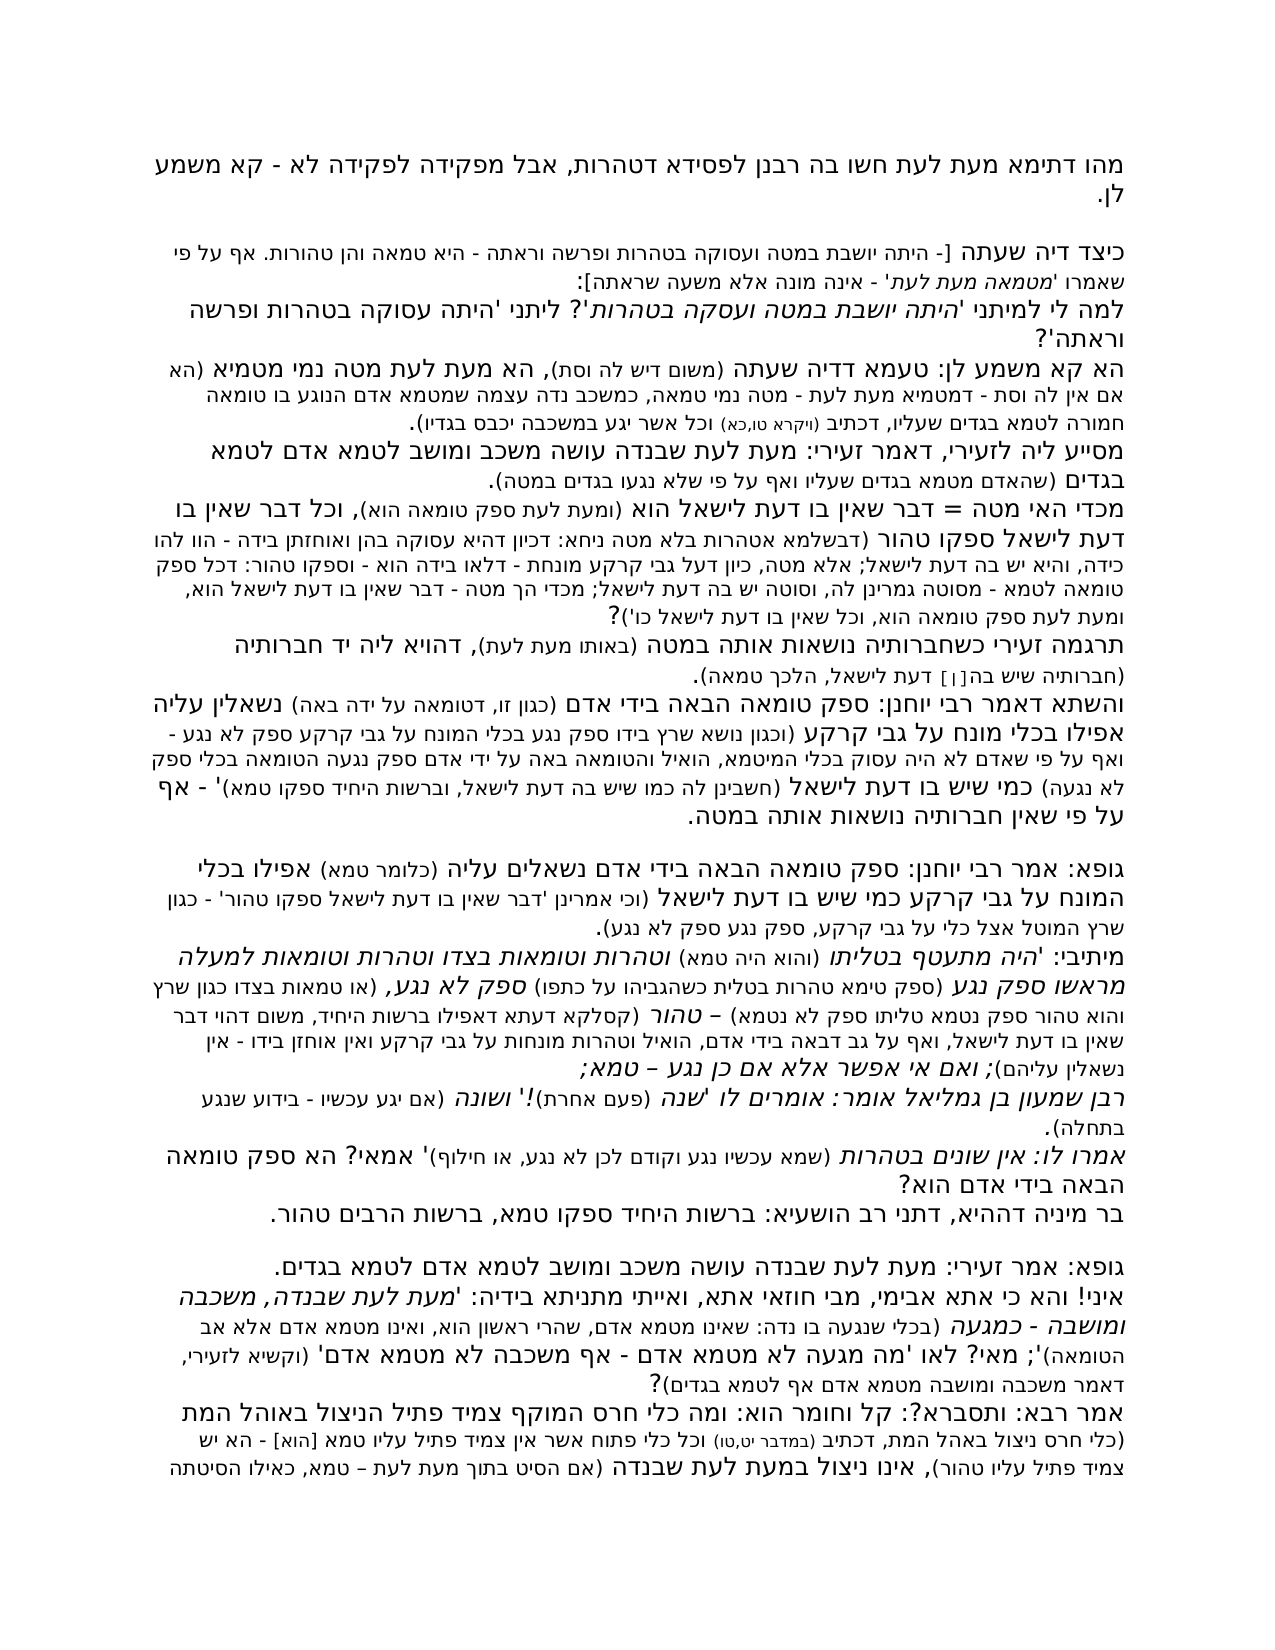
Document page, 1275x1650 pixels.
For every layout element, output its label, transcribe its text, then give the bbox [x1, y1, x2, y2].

text רבן שמעון בן גמליאל אומר: אומרים לו 'שנה (פעם אחרת)!' ושונה (אם יגע עכשיו - בידוע שנגע בתחלה). [150, 1083, 1125, 1141]
text הא קא משמע לן: טעמא דדיה שעתה (משום דיש לה וסת), הא מעת לעת מטה נמי מטמיא (הא אם אין לה וסת - דמטמיא מעת לעת - מטה נמי טמאה, כמשכב נדה עצמה שמטמא אדם הנוגע בו טומאה חמורה לטמא בגדים שעליו, דכתיב (ויקרא טו,כא) וכל אשר יגע במשכבה יכבס בגדיו). [150, 354, 1125, 436]
text מכדי האי מטה = דבר שאין בו דעת לישאל הוא (ומעת לעת ספק טומאה הוא), וכל דבר שאין בו דעת לישאל ספקו טהור (דבשלמא אטהרות בלא מטה ניחא: דכיון דהיא עסוקה בהן ואוחזתן בידה - הוו להו כידה, והיא יש בה דעת לישאל; אלא מטה, כיון דעל גבי קרקע מונחת - דלאו בידה הוא - וספקו טהור: דכל ספק טומאה לטמא - מסוטה גמרינן לה, וסוטה יש בה דעת לישאל; מכדי הך מטה - דבר שאין בו דעת לישאל הוא, ומעת לעת ספק טומאה הוא, וכל שאין בו דעת לישאל כו')? [150, 495, 1125, 631]
text כיצד דיה שעתה [- היתה יושבת במטה ועסוקה בטהרות ופרשה וראתה - היא טמאה והן טהורות. אף על פי שאמרו 'מטמאה מעת לעת' - אינה מונה אלא משעה שראתה]: [150, 237, 1125, 295]
text אמרו לו: אין שונים בטהרות (שמא עכשיו נגע וקודם לכן לא נגע, או חילוף)' אמאי? הא ספק טומאה הבאה בידי אדם הוא? [150, 1141, 1125, 1199]
text מהו דתימא מעת לעת חשו בה רבנן לפסידא דטהרות, אבל מפקידה לפקידה לא - קא משמע לן. [150, 150, 1125, 208]
text גופא: אמר זעירי: מעת לעת שבנדה עושה משכב ומושב לטמא אדם לטמא בגדים. [150, 1253, 1125, 1282]
text אמר רבא: ותסברא?: קל וחומר הוא: ומה כלי חרס המוקף צמיד פתיל הניצול באוהל המת (כלי חרס ניצול באהל המת, דכתיב (במדבר יט,טו) וכל כלי פתוח אשר אין צמיד פתיל עליו טמא [הוא] - הא יש צמיד פתיל עליו טהור), אינו ניצול במעת לעת שבנדה (אם הסיט בתוך מעת לעת – טמא, כאילו הסיטתה [150, 1398, 1125, 1481]
text מסייע ליה לזעירי, דאמר זעירי: מעת לעת שבנדה עושה משכב ומושב לטמא אדם לטמא בגדים (שהאדם מטמא בגדים שעליו ואף על פי שלא נגעו בגדים במטה). [150, 436, 1125, 495]
text בר מיניה דההיא, דתני רב הושעיא: ברשות היחיד ספקו טמא, ברשות הרבים טהור. [150, 1199, 1125, 1228]
text תרגמה זעירי כשחברותיה נושאות אותה במטה (באותו מעת לעת), דהויא ליה יד חברותיה (חברותיה שיש בה[ן] דעת לישאל, הלכך טמאה). [150, 631, 1125, 689]
text והשתא דאמר רבי יוחנן: ספק טומאה הבאה בידי אדם (כגון זו, דטומאה על ידה באה) נשאלין עליה אפילו בכלי מונח על גבי קרקע (וכגון נושא שרץ בידו ספק נגע בכלי המונח על גבי קרקע ספק לא נגע - ואף על פי שאדם לא היה עסוק בכלי המיטמא, הואיל והטומאה באה על ידי אדם ספק נגעה הטומאה בכלי ספק לא נגעה) כמי שיש בו דעת לישאל (חשבינן לה כמו שיש בה דעת לישאל, וברשות היחיד ספקו טמא)' - אף על פי שאין חברותיה נושאות אותה במטה. [150, 689, 1125, 830]
text מיתיבי: 'היה מתעטף בטליתו (והוא היה טמא) וטהרות וטומאות בצדו וטהרות וטומאות למעלה מראשו ספק נגע (ספק טימא טהרות בטלית כשהגביהו על כתפו) ספק לא נגע, (או טמאות בצדו כגון שרץ והוא טהור ספק נטמא טליתו ספק לא נטמא) – טהור (קסלקא דעתא דאפילו ברשות היחיד, משום דהוי דבר שאין בו דעת לישאל, ואף על גב דבאה בידי אדם, הואיל וטהרות מונחות על גבי קרקע ואין אוחזן בידו - אין נשאלין עליהם); ואם אי אפשר אלא אם כן נגע – טמא; [150, 942, 1125, 1083]
text איני! והא כי אתא אבימי, מבי חוזאי אתא, ואייתי מתניתא בידיה: 'מעת לעת שבנדה, משכבה ומושבה - כמגעה (בכלי שנגעה בו נדה: שאינו מטמא אדם, שהרי ראשון הוא, ואינו מטמא אדם אלא אב הטומאה)'; מאי? לאו 'מה מגעה לא מטמא אדם - אף משכבה לא מטמא אדם' (וקשיא לזעירי, דאמר משכבה ומושבה מטמא אדם אף לטמא בגדים)? [150, 1282, 1125, 1398]
text למה לי למיתני 'היתה יושבת במטה ועסקה בטהרות'? ליתני 'היתה עסוקה בטהרות ופרשה וראתה'? [150, 295, 1125, 354]
text גופא: אמר רבי יוחנן: ספק טומאה הבאה בידי אדם נשאלים עליה (כלומר טמא) אפילו בכלי המונח על גבי קרקע כמי שיש בו דעת לישאל (וכי אמרינן 'דבר שאין בו דעת לישאל ספקו טהור' - כגון שרץ המוטל אצל כלי על גבי קרקע, ספק נגע ספק לא נגע). [150, 854, 1125, 942]
